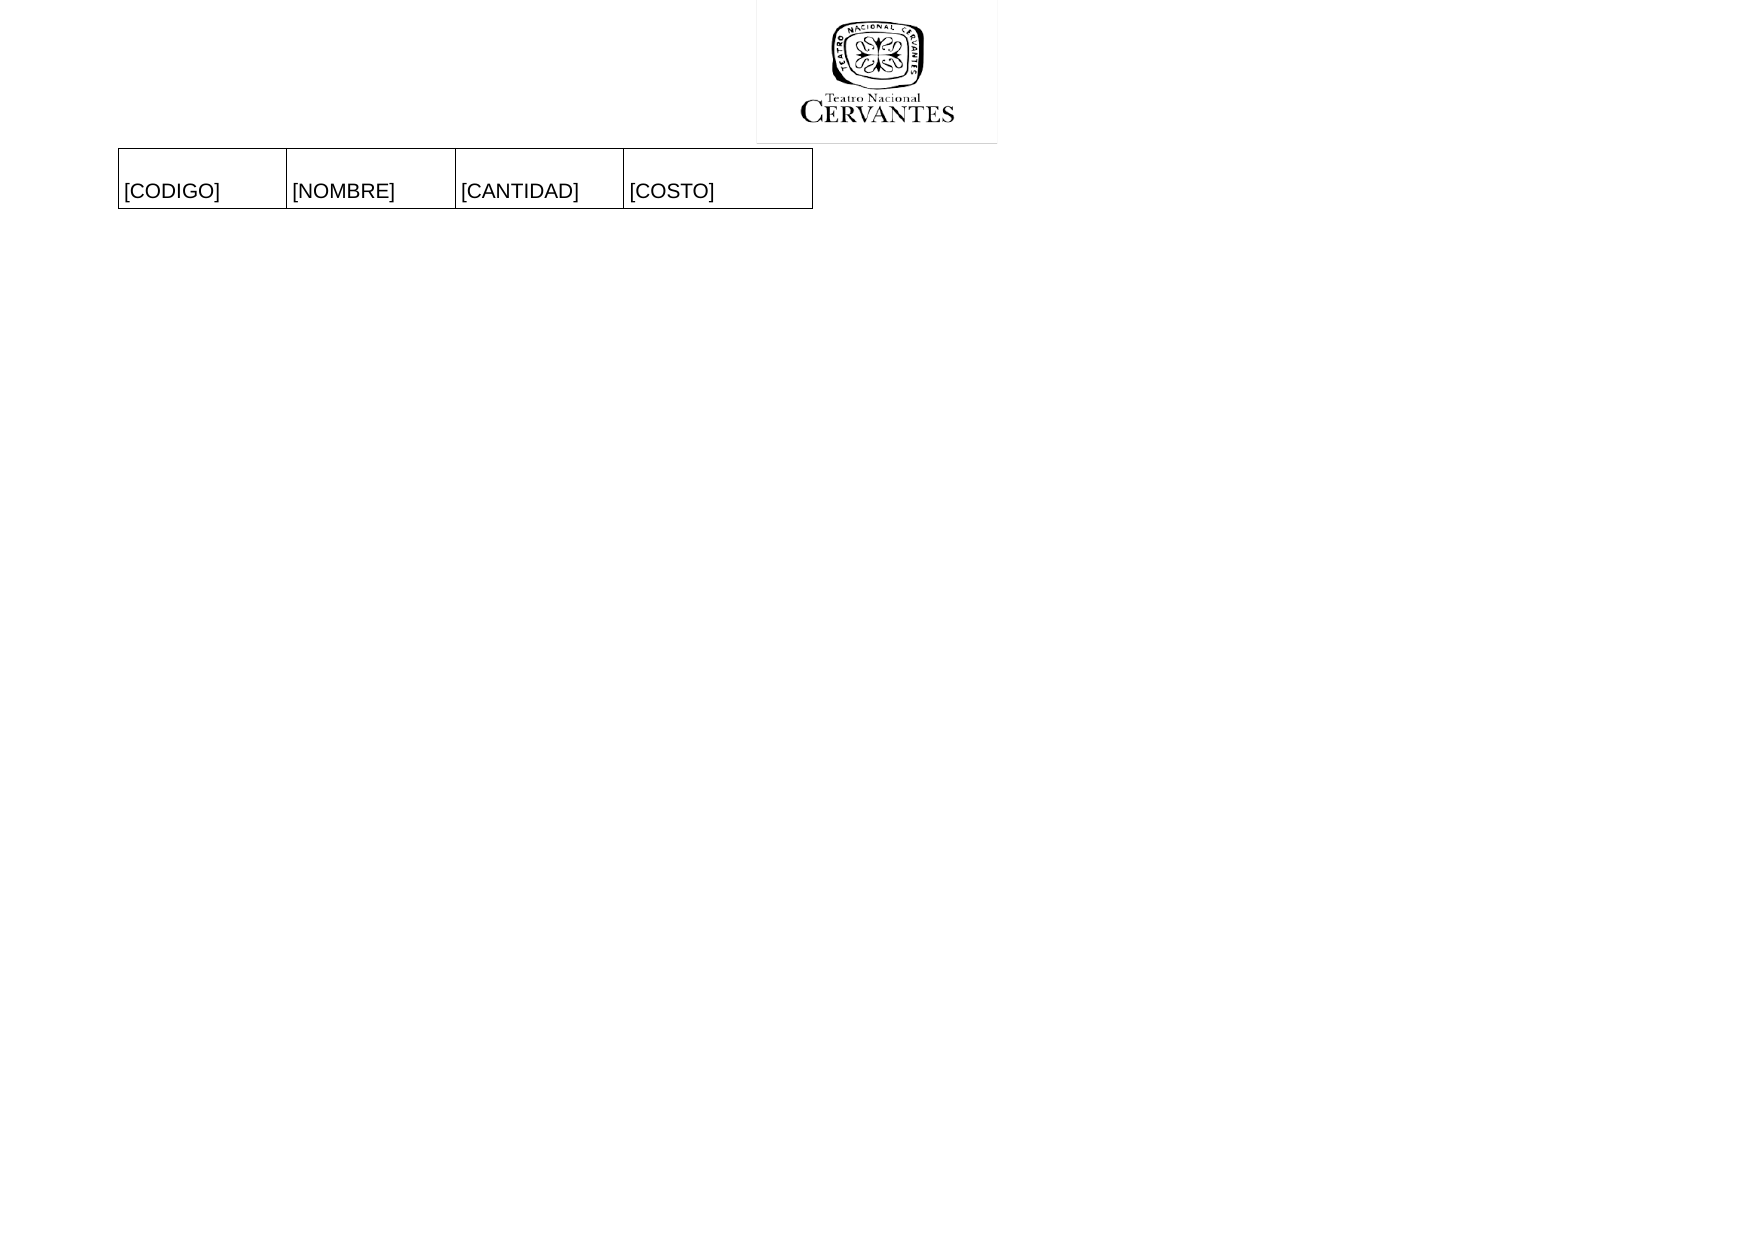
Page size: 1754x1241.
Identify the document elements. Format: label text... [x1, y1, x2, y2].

table_cell [CANTIDAD] [456, 149, 623, 208]
table_cell [CODIGO] [119, 149, 286, 208]
picture [756, 0, 998, 144]
table_cell [COSTO] [624, 149, 812, 208]
table_cell [NOMBRE] [287, 149, 455, 208]
